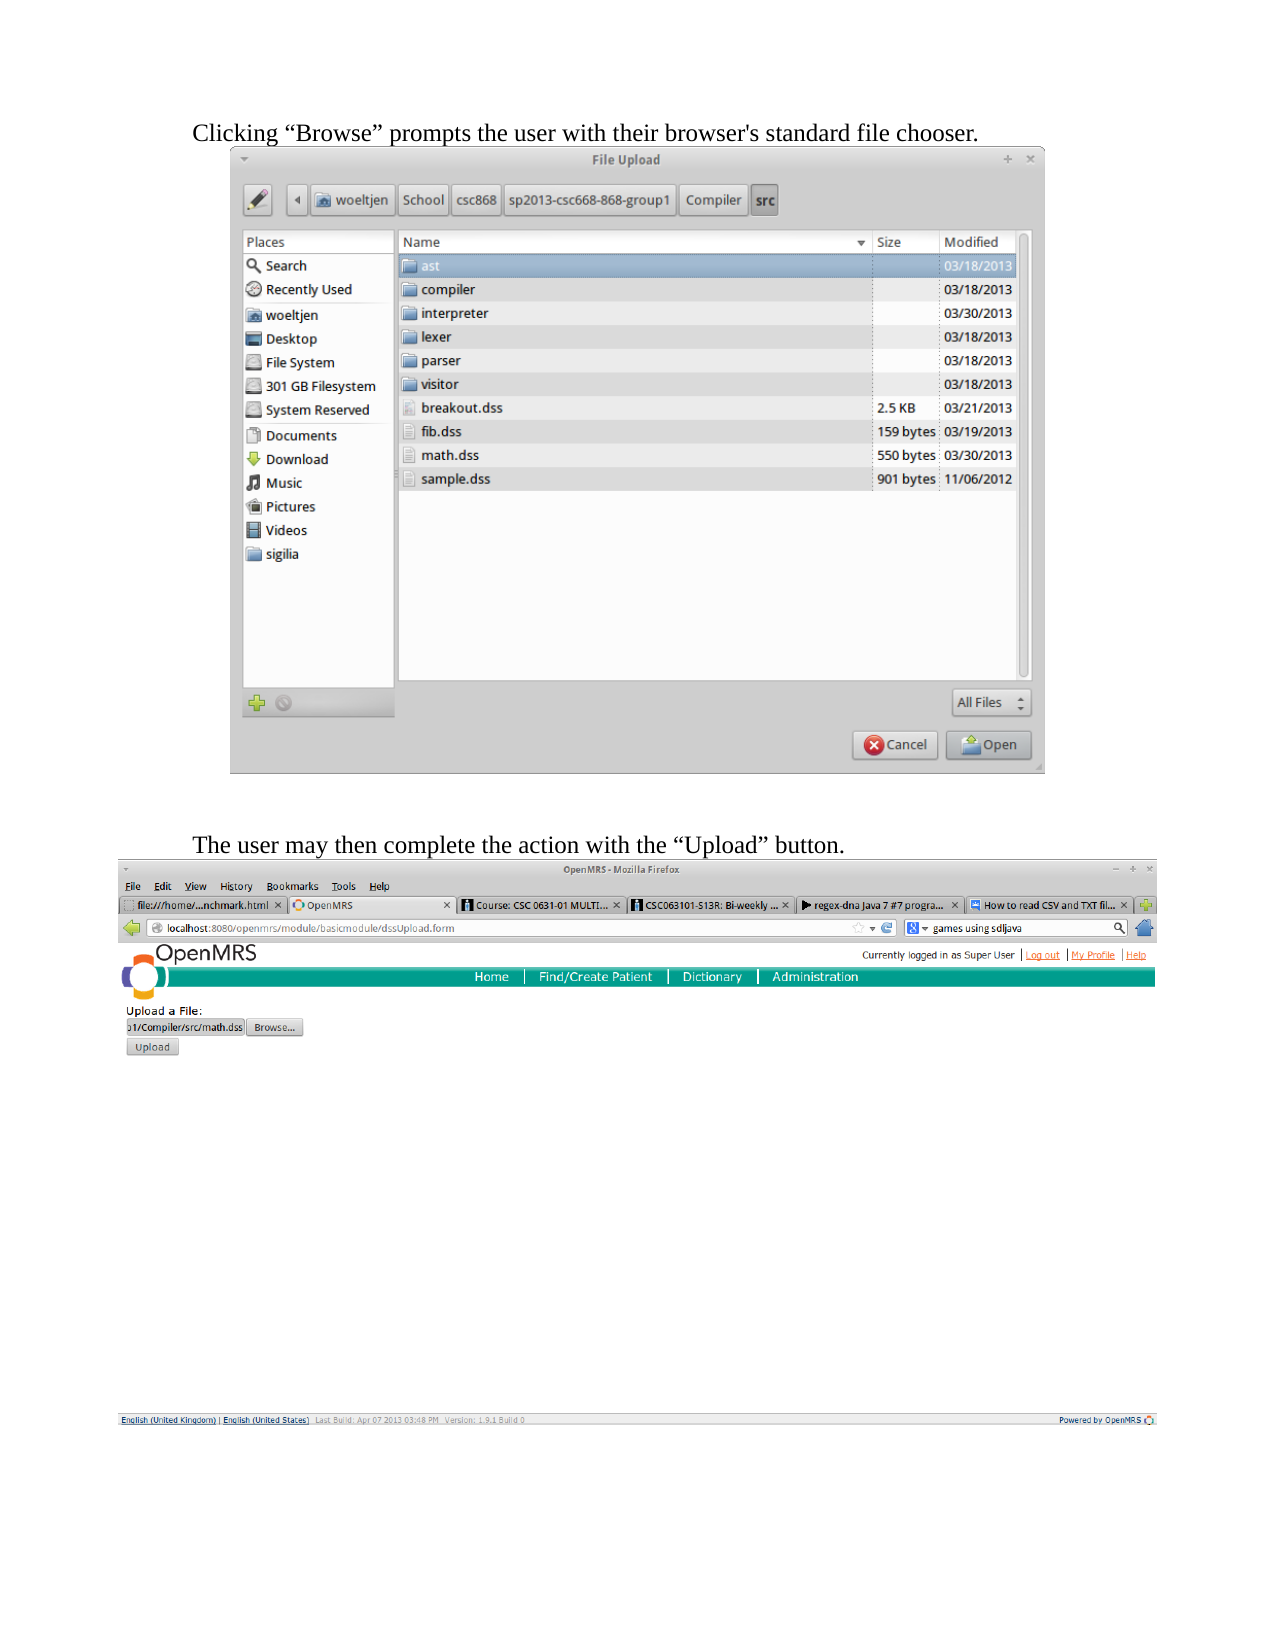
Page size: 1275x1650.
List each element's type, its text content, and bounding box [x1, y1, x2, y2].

picture [118, 859, 1157, 1425]
picture [230, 146, 1045, 774]
text Clicking “Browse” prompts the user with their browser's standard file chooser. [118, 118, 1157, 147]
text The user may then complete the action with the “Upload” button. [118, 831, 1157, 859]
